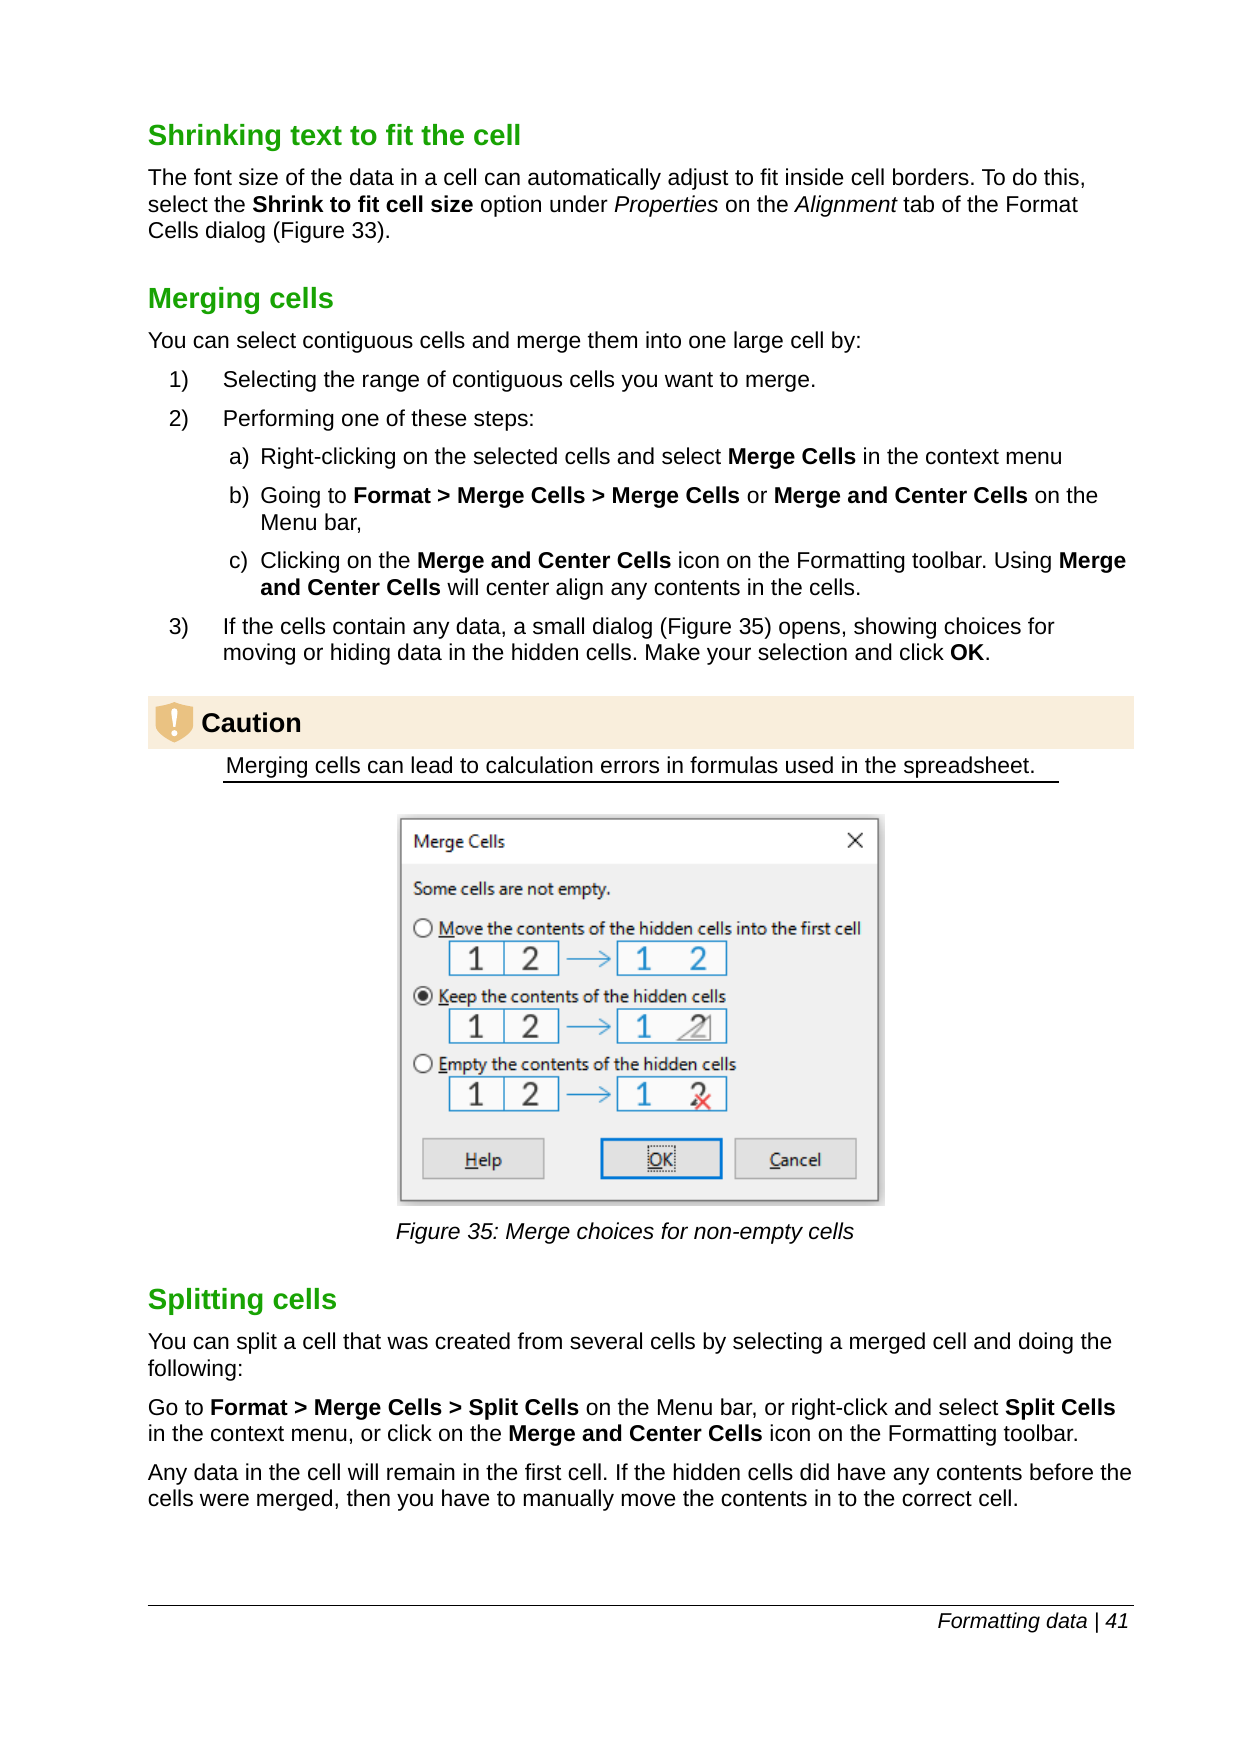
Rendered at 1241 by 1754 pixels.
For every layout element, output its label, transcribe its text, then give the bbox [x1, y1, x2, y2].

subtitle Shrinking text to fit the cell [148, 118, 1134, 152]
text You can select contiguous cells and merge them into one large cell by: [148, 327, 1134, 353]
text Figure 35: Merge choices for non-empty cells [396, 1218, 886, 1245]
list Right-clicking on the selected cells and select Merge Cells in the context menu [223, 443, 1134, 470]
subtitle Merging cells [148, 281, 1134, 314]
list Clicking on the Merge and Center Cells icon on the Formatting toolbar. Using Merge and Center Cells will center align any contents in the cells. [223, 547, 1134, 600]
text Any data in the cell will remain in the first cell. If the hidden cells did have any contents before the cells were merged, then you have to manually move the contents in to the correct cell. [148, 1459, 1134, 1511]
list Going to Format > Merge Cells > Merge Cells or Merge and Center Cells on the Menu bar, [223, 482, 1134, 535]
picture [397, 814, 885, 1206]
text Merging cells can lead to calculation errors in formulas used in the spreadsheet. [223, 749, 1059, 781]
text The font size of the data in a cell can automatically adjust to fit inside cell borders. To do this, select the Shrink to fit cell size option under Properties on the Alignment tab of the Format Cells dialog (Figure 33). [148, 164, 1134, 243]
list Performing one of these steps: [189, 404, 1134, 431]
subtitle Splitting cells [148, 1282, 1134, 1316]
text Go to Format > Merge Cells > Split Cells on the Menu bar, or right-click and select Split Cells in the context menu, or click on the Merge and Center Cells icon on the Formatting toolbar. [148, 1393, 1134, 1446]
text You can split a cell that was created from several cells by selecting a merged cell and doing the following: [148, 1328, 1134, 1381]
list If the cells contain any data, a small dialog (Figure 35) opens, showing choices for moving or hiding data in the hidden cells. Make your selection and click OK. [189, 613, 1134, 665]
subtitle Caution [148, 696, 1134, 749]
list Selecting the range of contiguous cells you want to merge. [189, 366, 1134, 392]
